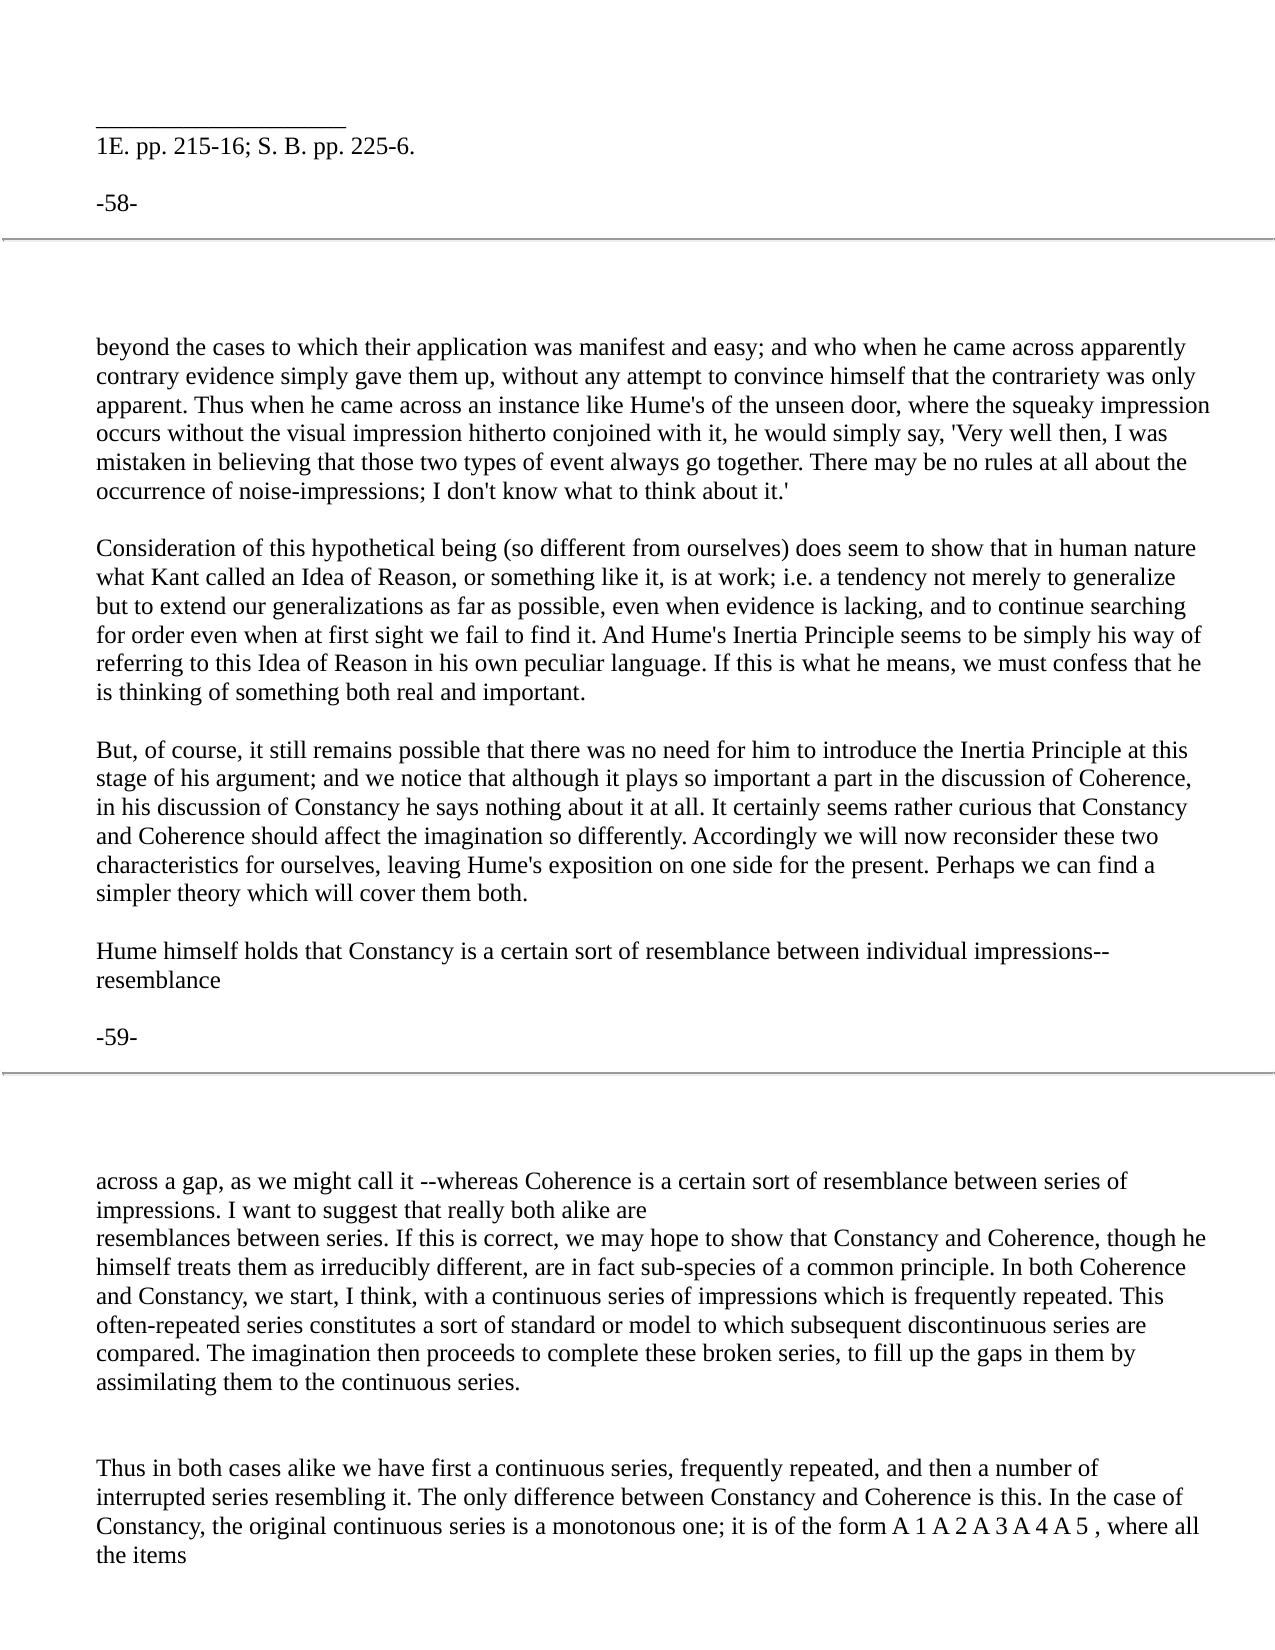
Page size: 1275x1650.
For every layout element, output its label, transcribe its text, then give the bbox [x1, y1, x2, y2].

text Thus in both cases alike we have first a continuous series, frequently repeated, and then a number of interrupted series resembling it. The only difference between Constancy and Coherence is this. In the case of Constancy, the original continuous series is a monotonous one; it is of the form A 1 A 2 A 3 A 4 A 5 , where all the items [96, 1453, 1212, 1568]
text across a gap, as we might call it --whereas Coherence is a certain sort of resemblance between series of impressions. I want to suggest that really both alike are [96, 1166, 1212, 1223]
text beyond the cases to which their application was manifest and easy; and who when he came across apparently contrary evidence simply gave them up, without any attempt to convince himself that the contrariety was only apparent. Thus when he came across an instance like Hume's of the unseen door, where the squeaky impression occurs without the visual impression hitherto conjoined with it, he would simply say, 'Very well then, I was mistaken in believing that those two types of event always go together. There may be no rules at all about the occurrence of noise-impressions; I don't know what to think about it.' [96, 332, 1212, 505]
picture [0, 1069, 1275, 1078]
picture [0, 235, 1275, 244]
text But, of course, it still remains possible that there was no need for him to introduce the Inertia Principle at this stage of his argument; and we notice that although it plays so important a part in the discussion of Coherence, in his discussion of Constancy he says nothing about it at all. It certainly seems rather curious that Constancy and Coherence should affect the imagination so differently. Accordingly we will now reconsider these two characteristics for ourselves, leaving Hume's exposition on one side for the present. Perhaps we can find a simpler theory which will cover them both. [96, 735, 1212, 907]
text Consideration of this hypothetical being (so different from ourselves) does seem to show that in human nature what Kant called an Idea of Reason, or something like it, is at work; i.e. a tendency not merely to generalize but to extend our generalizations as far as possible, even when evidence is lacking, and to continue searching for order even when at first sight we fail to find it. And Hume's Inertia Principle seems to be simply his way of referring to this Idea of Reason in his own peculiar language. If this is what he means, we must confess that he is thinking of something both real and important. [96, 533, 1212, 706]
text 1E. pp. 215-16; S. B. pp. 225-6. [96, 131, 1212, 160]
text -58- [96, 188, 1212, 217]
text resemblances between series. If this is correct, we may hope to show that Constancy and Coherence, though he himself treats them as irreducibly different, are in fact sub-species of a common principle. In both Coherence and Constancy, we start, I think, with a continuous series of impressions which is frequently repeated. This often-repeated series constitutes a sort of standard or model to which subsequent discontinuous series are compared. The imagination then proceeds to complete these broken series, to fill up the gaps in them by assimilating them to the continuous series. [96, 1223, 1212, 1396]
text -59- [96, 1022, 1212, 1051]
text Hume himself holds that Constancy is a certain sort of resemblance between individual impressions--resemblance [96, 936, 1212, 993]
text ____________________ [96, 102, 1212, 131]
